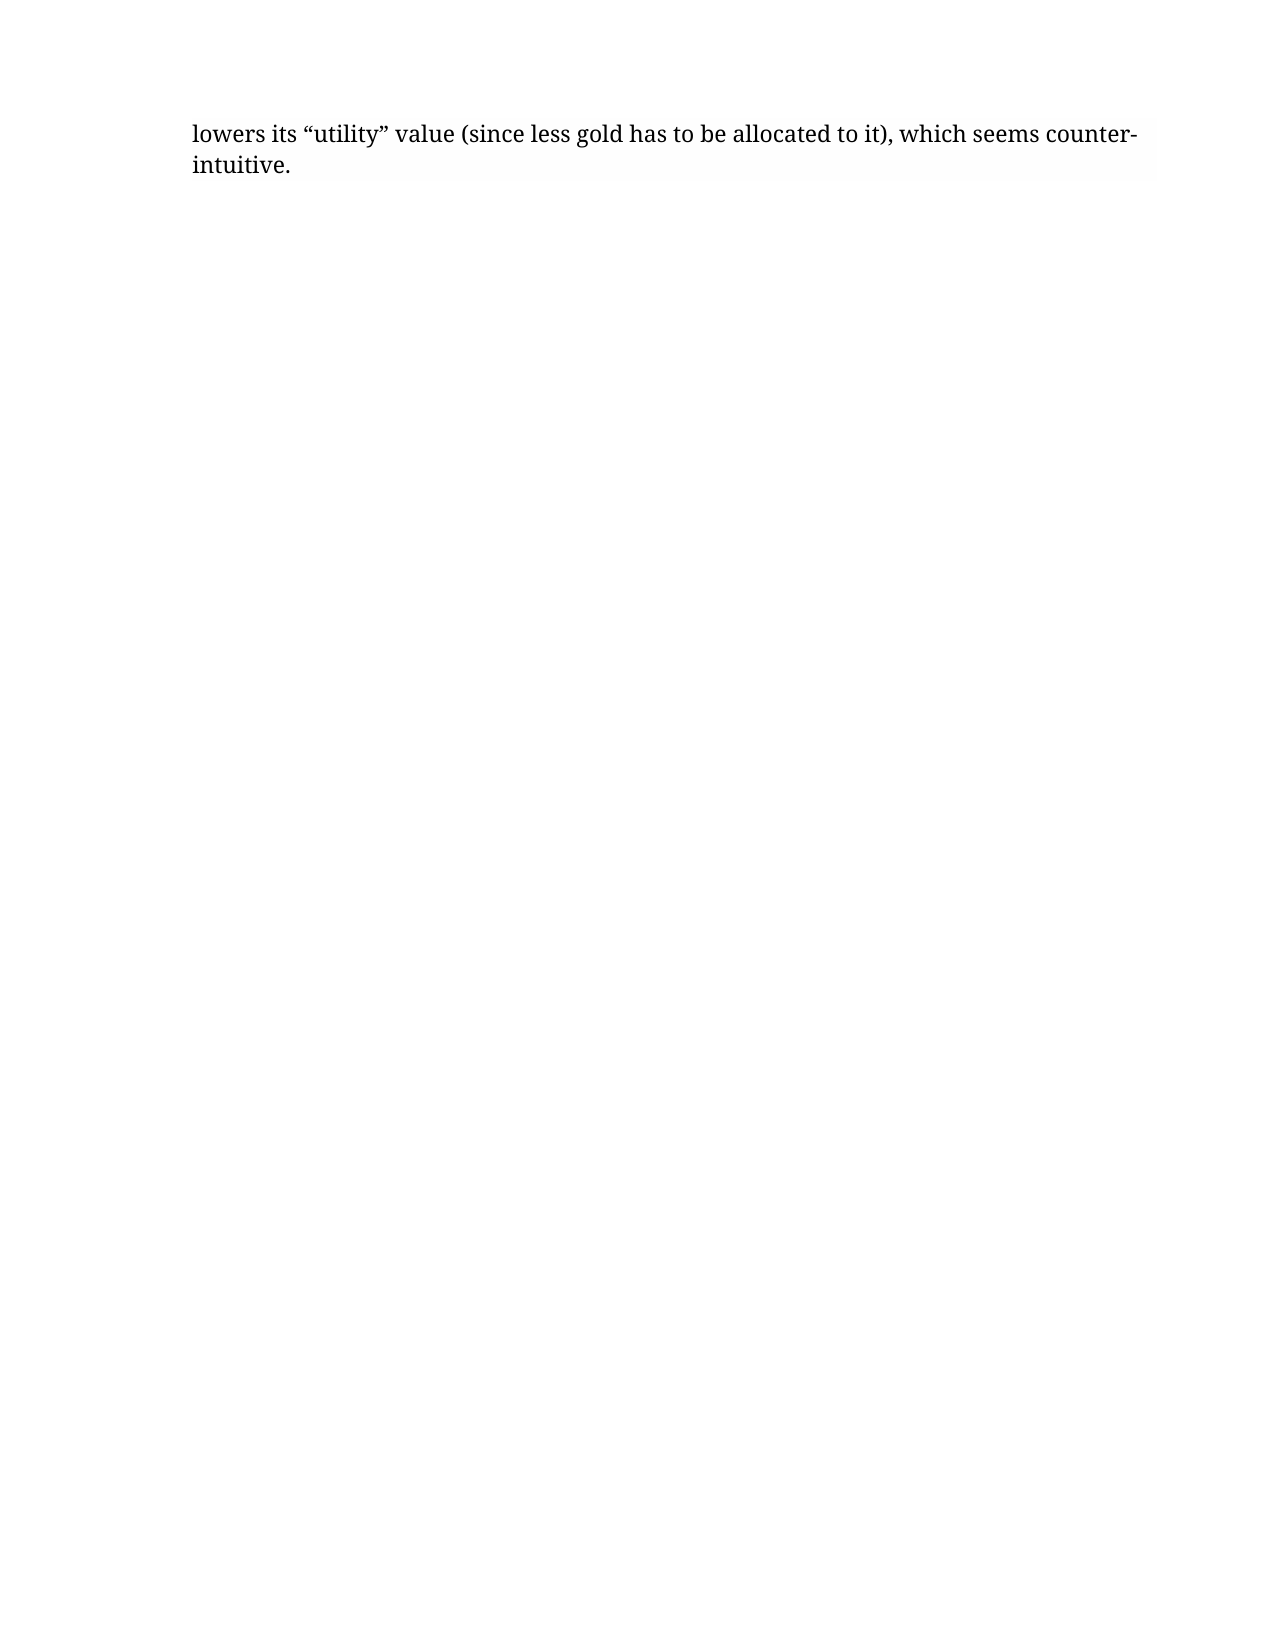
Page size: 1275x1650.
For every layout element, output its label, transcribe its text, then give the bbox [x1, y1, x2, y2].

text lowers its “utility” value (since less gold has to be allocated to it), which seems counter-intuitive. [192, 118, 1157, 181]
